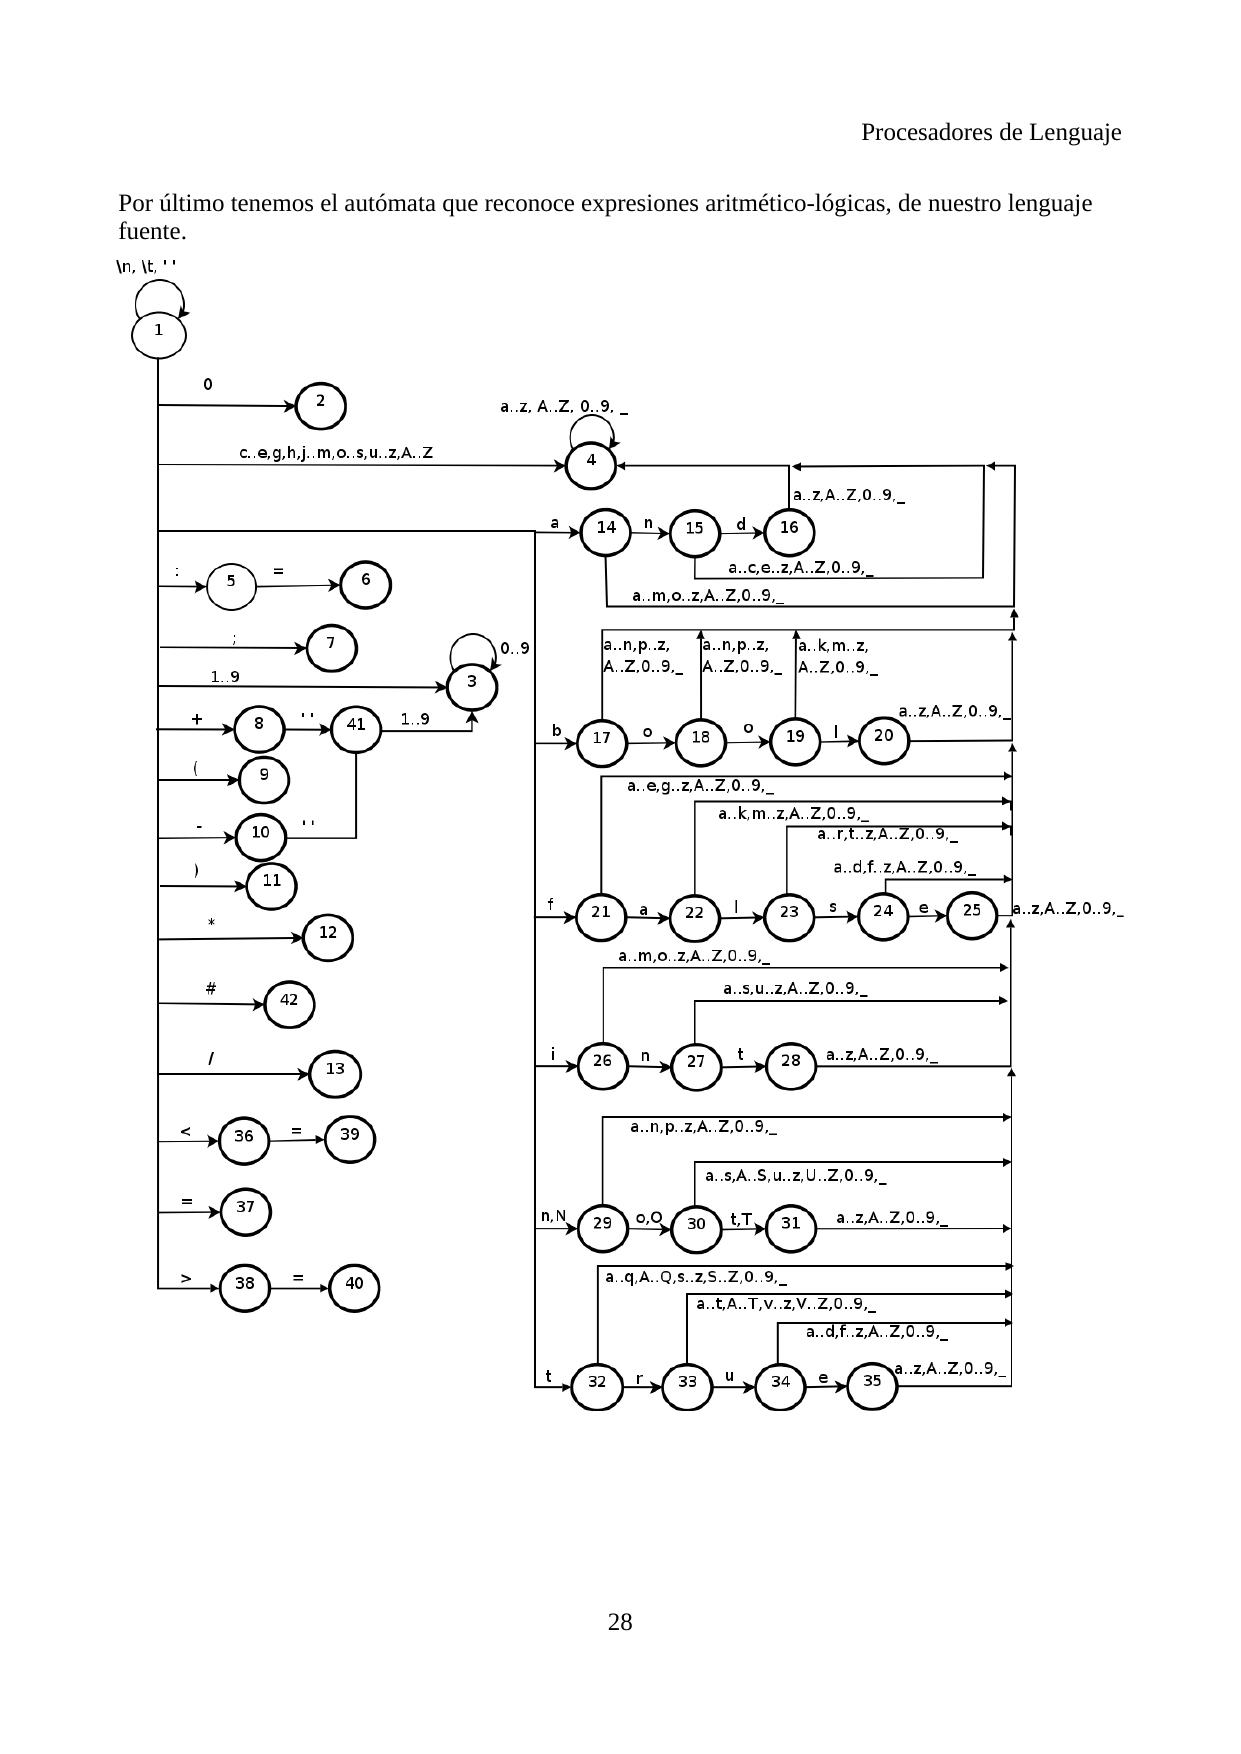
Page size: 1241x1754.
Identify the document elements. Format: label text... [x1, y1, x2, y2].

text Por último tenemos el autómata que reconoce expresiones aritmético-lógicas, de nuestro lenguaje fuente. [118, 189, 1122, 245]
picture [116, 256, 1124, 1411]
